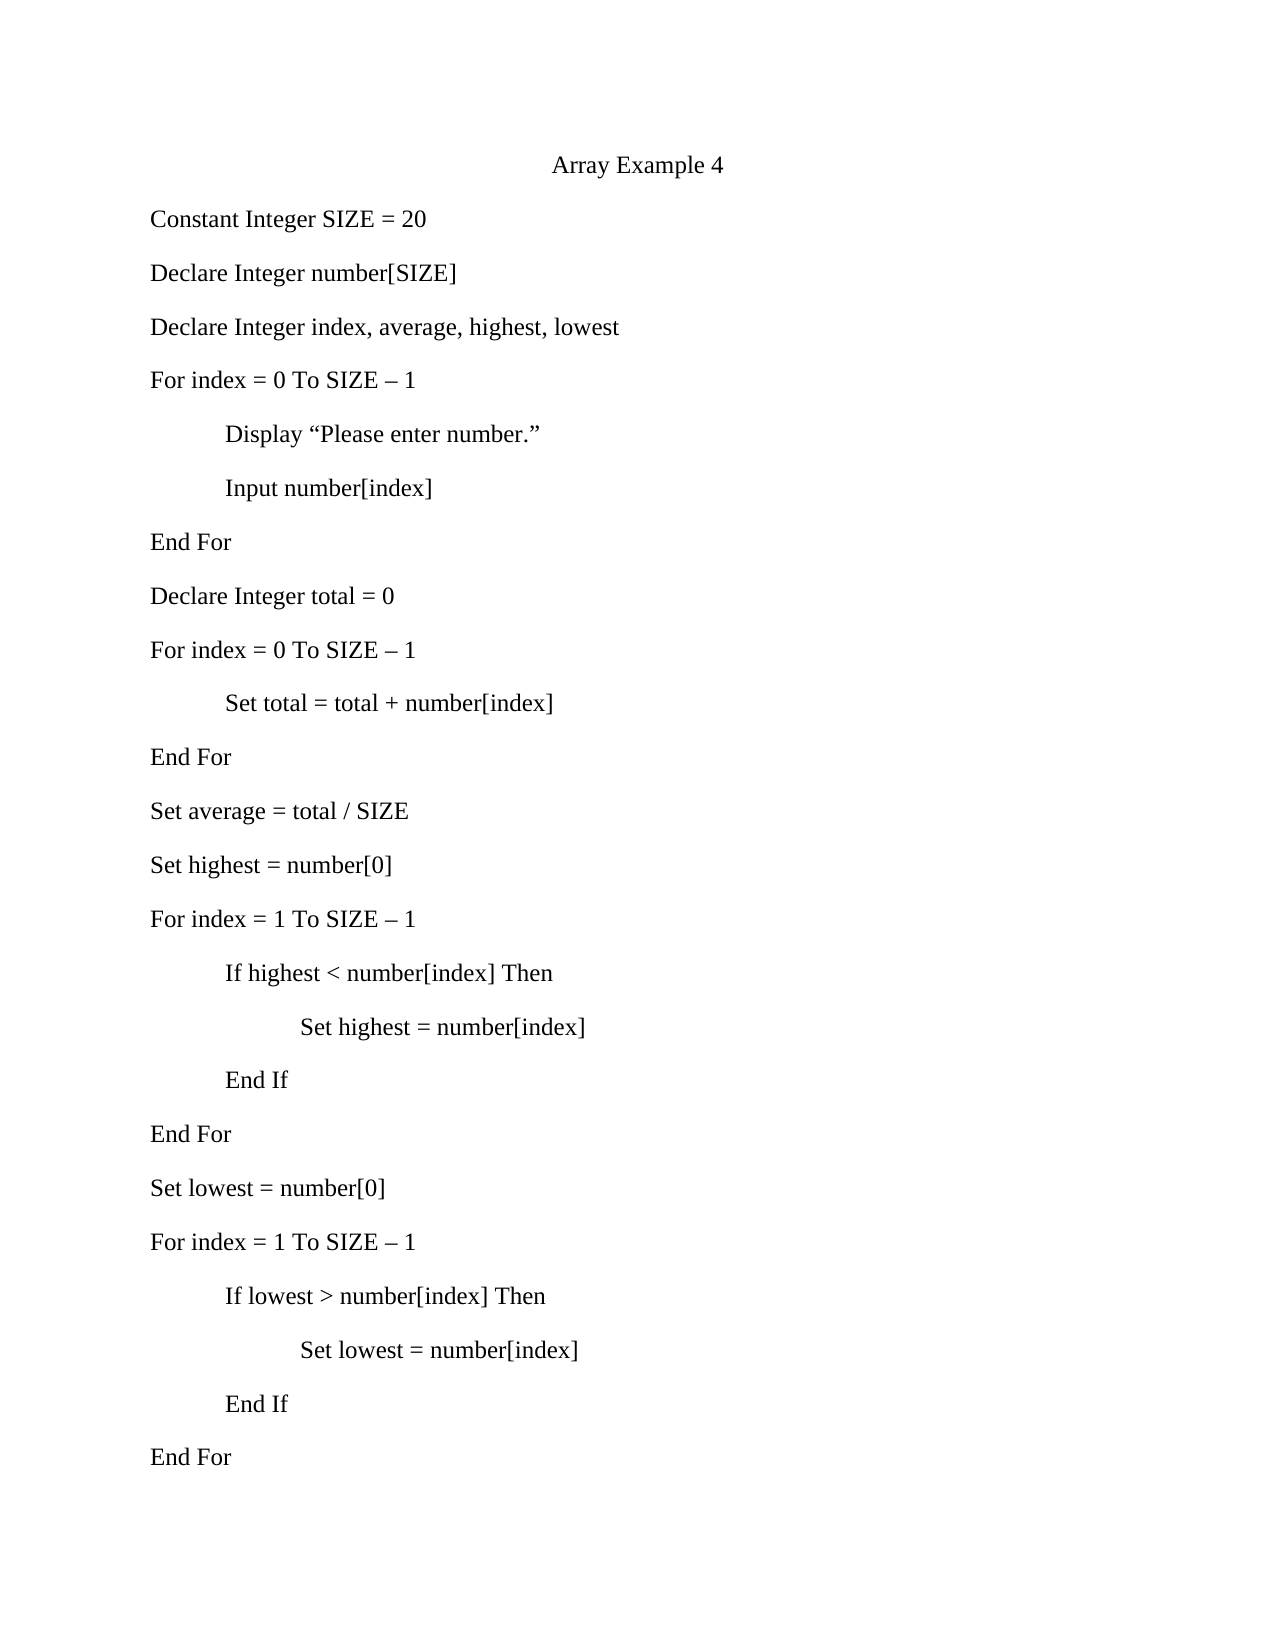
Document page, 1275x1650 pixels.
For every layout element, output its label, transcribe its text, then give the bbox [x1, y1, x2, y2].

text Set lowest = number[index] [150, 1335, 1125, 1363]
text For index = 1 To SIZE – 1 [150, 904, 1125, 933]
text Set highest = number[index] [150, 1012, 1125, 1040]
text For index = 0 To SIZE – 1 [150, 365, 1125, 394]
text Array Example 4 [150, 150, 1125, 179]
text Input number[index] [150, 473, 1125, 502]
text Set lowest = number[0] [150, 1173, 1125, 1202]
text Constant Integer SIZE = 20 [150, 204, 1125, 233]
text Display “Please enter number.” [150, 419, 1125, 448]
text If lowest > number[index] Then [150, 1281, 1125, 1310]
text End For [150, 742, 1125, 771]
text End For [150, 1119, 1125, 1148]
text End For [150, 527, 1125, 556]
text Declare Integer index, average, highest, lowest [150, 312, 1125, 340]
text End For [150, 1442, 1125, 1471]
text Set total = total + number[index] [150, 688, 1125, 717]
text For index = 0 To SIZE – 1 [150, 635, 1125, 663]
text If highest < number[index] Then [150, 958, 1125, 987]
text For index = 1 To SIZE – 1 [150, 1227, 1125, 1256]
text Declare Integer total = 0 [150, 581, 1125, 609]
text Declare Integer number[SIZE] [150, 258, 1125, 286]
text End If [150, 1389, 1125, 1417]
text End If [150, 1066, 1125, 1094]
text Set highest = number[0] [150, 850, 1125, 879]
text Set average = total / SIZE [150, 796, 1125, 825]
